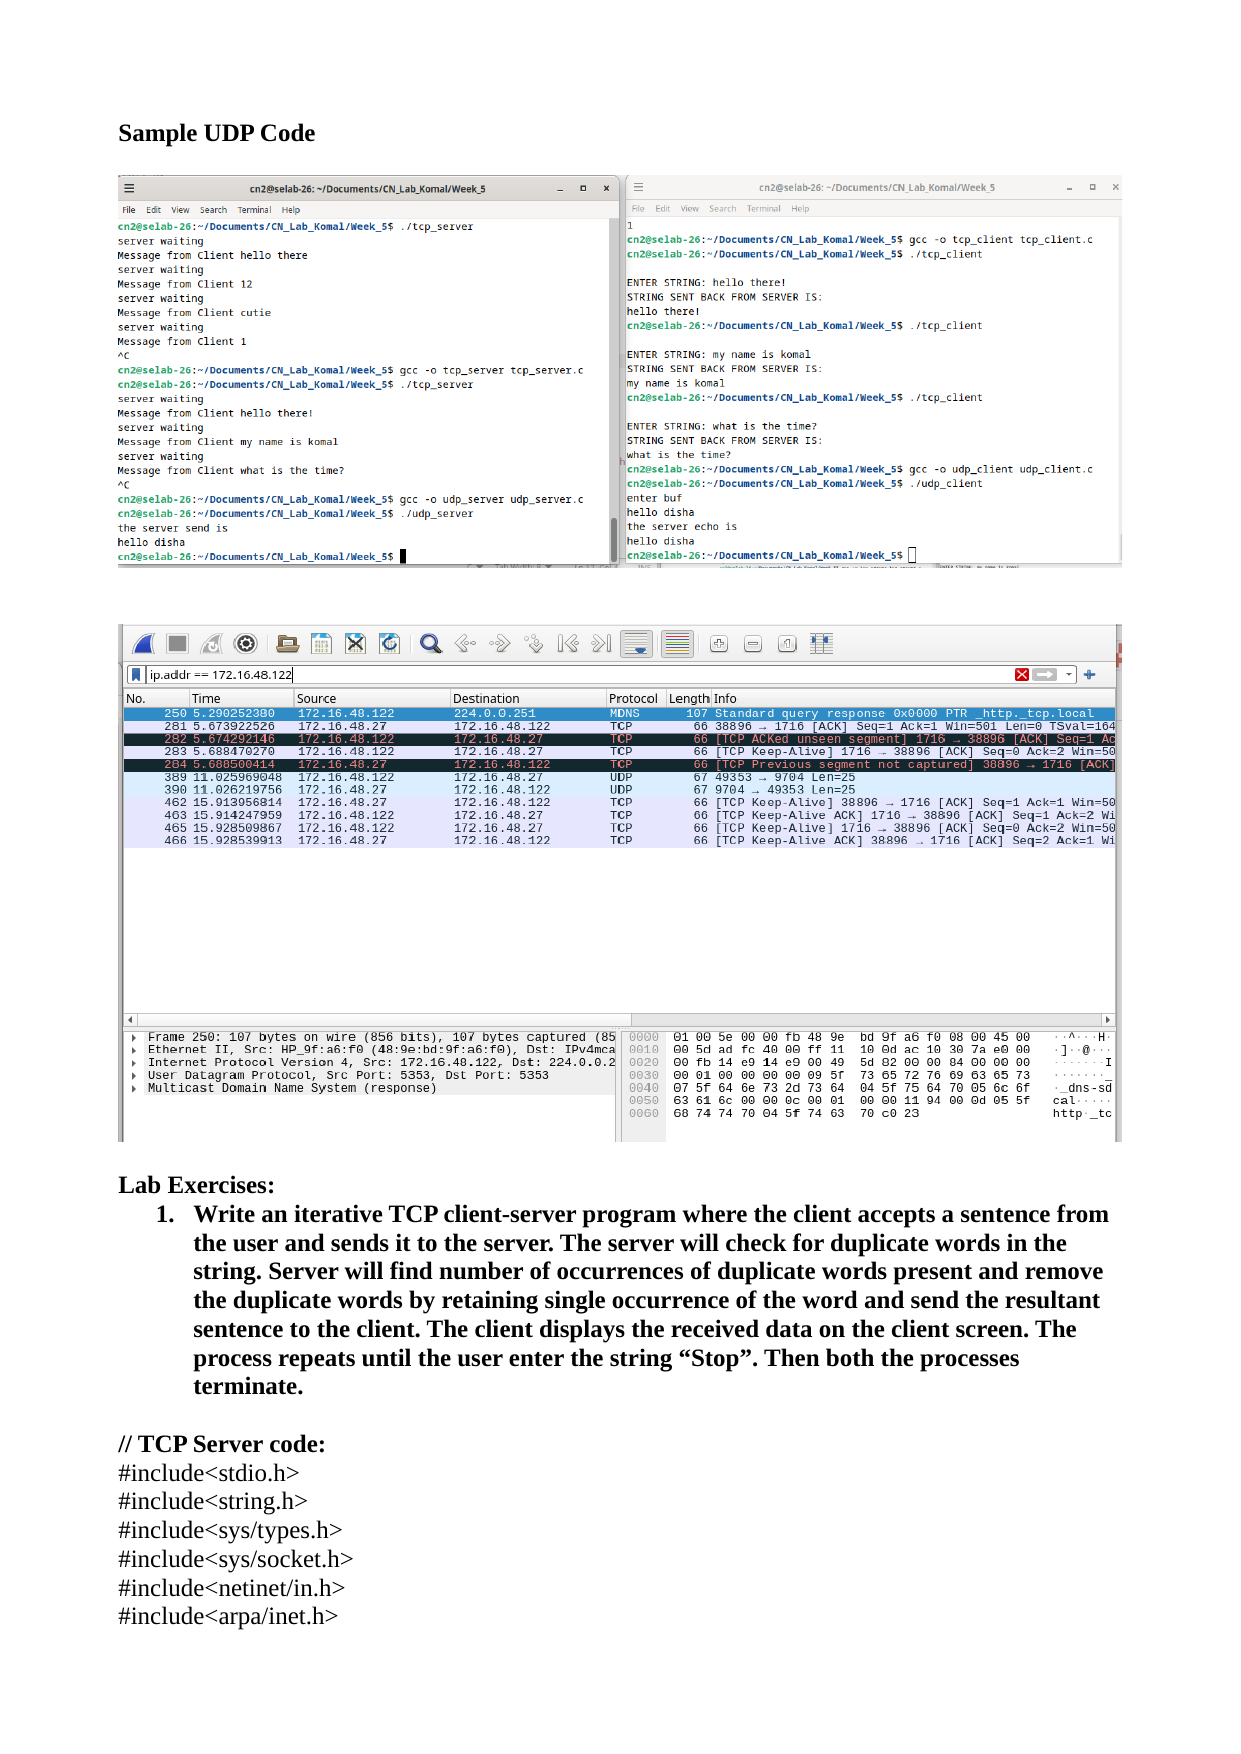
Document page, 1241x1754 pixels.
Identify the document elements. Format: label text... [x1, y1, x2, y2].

text #include<string.h> [118, 1486, 1122, 1515]
text // TCP Server code: [118, 1429, 1122, 1458]
text #include<sys/types.h> [118, 1515, 1122, 1544]
text Sample UDP Code [118, 118, 1122, 147]
text #include<netinet/in.h> [118, 1573, 1122, 1601]
list Write an iterative TCP client-server program where the client accepts a sentence from the user and sends it to the server. The server will check for duplicate words in the string. Server will find number of occurrences of duplicate words present and remove the duplicate words by retaining single occurrence of the word and send the resultant sentence to the client. The client displays the received data on the client screen. The process repeats until the user enter the string “Stop”. Then both the processes terminate. [156, 1199, 1122, 1400]
text #include<arpa/inet.h> [118, 1601, 1122, 1630]
picture [118, 175, 1123, 568]
text #include<sys/socket.h> [118, 1544, 1122, 1573]
text Lab Exercises: [118, 1170, 1122, 1199]
text #include<stdio.h> [118, 1458, 1122, 1486]
